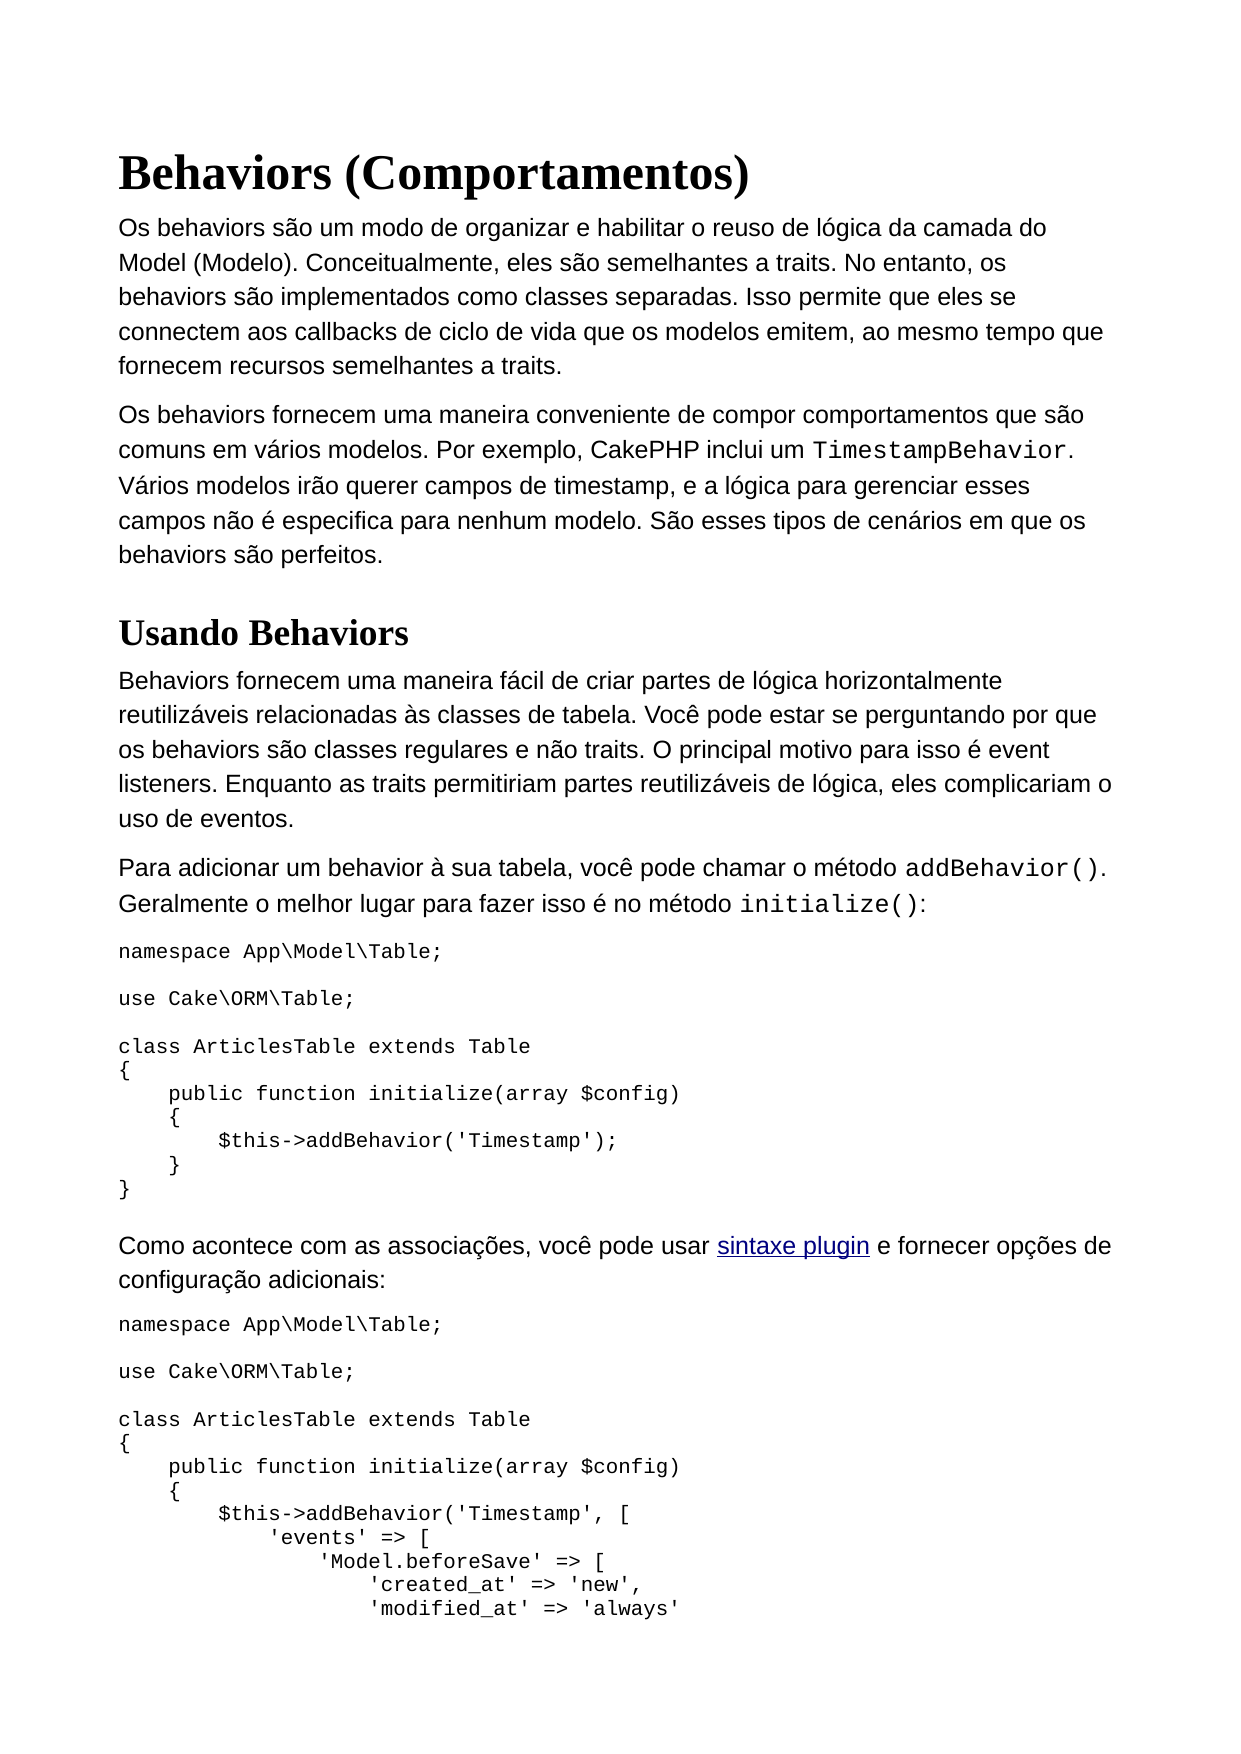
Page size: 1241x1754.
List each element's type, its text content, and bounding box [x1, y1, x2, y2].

text 'Model.beforeSave' => [ [118, 1551, 1122, 1574]
text { [118, 1480, 1122, 1503]
text } [118, 1177, 1122, 1201]
text 'events' => [ [118, 1527, 1122, 1551]
text { [118, 1107, 1122, 1130]
text Como acontece com as associações, você pode usar sintaxe plugin e fornecer opções de configuração adicionais: [118, 1231, 1122, 1294]
text $this->addBehavior('Timestamp', [ [118, 1503, 1122, 1527]
text public function initialize(array $config) [118, 1083, 1122, 1107]
text class ArticlesTable extends Table [118, 1409, 1122, 1432]
text Behaviors fornecem uma maneira fácil de criar partes de lógica horizontalmente reutilizáveis relacionadas às classes de tabela. Você pode estar se perguntando por que os behaviors são classes regulares e não traits. O principal motivo para isso é event listeners. Enquanto as traits permitiriam partes reutilizáveis de lógica, eles complicariam o uso de eventos. [118, 666, 1122, 832]
text use Cake\ORM\Table; [118, 988, 1122, 1012]
text class ArticlesTable extends Table [118, 1036, 1122, 1059]
text 'created_at' => 'new', [118, 1574, 1122, 1598]
text namespace App\Model\Table; [118, 941, 1122, 965]
text Os behaviors são um modo de organizar e habilitar o reuso de lógica da camada do Model (Modelo). Conceitualmente, eles são semelhantes a traits. No entanto, os behaviors são implementados como classes separadas. Isso permite que eles se connectem aos callbacks de ciclo de vida que os modelos emitem, ao mesmo tempo que fornecem recursos semelhantes a traits. [118, 213, 1122, 380]
text public function initialize(array $config) [118, 1456, 1122, 1480]
subtitle Behaviors (Comportamentos) [118, 143, 1122, 201]
text { [118, 1059, 1122, 1083]
text } [118, 1154, 1122, 1177]
subtitle Usando Behaviors [118, 610, 1122, 653]
text 'modified_at' => 'always' [118, 1598, 1122, 1622]
text use Cake\ORM\Table; [118, 1361, 1122, 1385]
text namespace App\Model\Table; [118, 1314, 1122, 1338]
text $this->addBehavior('Timestamp'); [118, 1130, 1122, 1154]
text Para adicionar um behavior à sua tabela, você pode chamar o método addBehavior(). Geralmente o melhor lugar para fazer isso é no método initialize(): [118, 853, 1122, 920]
text Os behaviors fornecem uma maneira conveniente de compor comportamentos que são comuns em vários modelos. Por exemplo, CakePHP inclui um TimestampBehavior. Vários modelos irão querer campos de timestamp, e a lógica para gerenciar esses campos não é especifica para nenhum modelo. São esses tipos de cenários em que os behaviors são perfeitos. [118, 400, 1122, 569]
text { [118, 1432, 1122, 1456]
